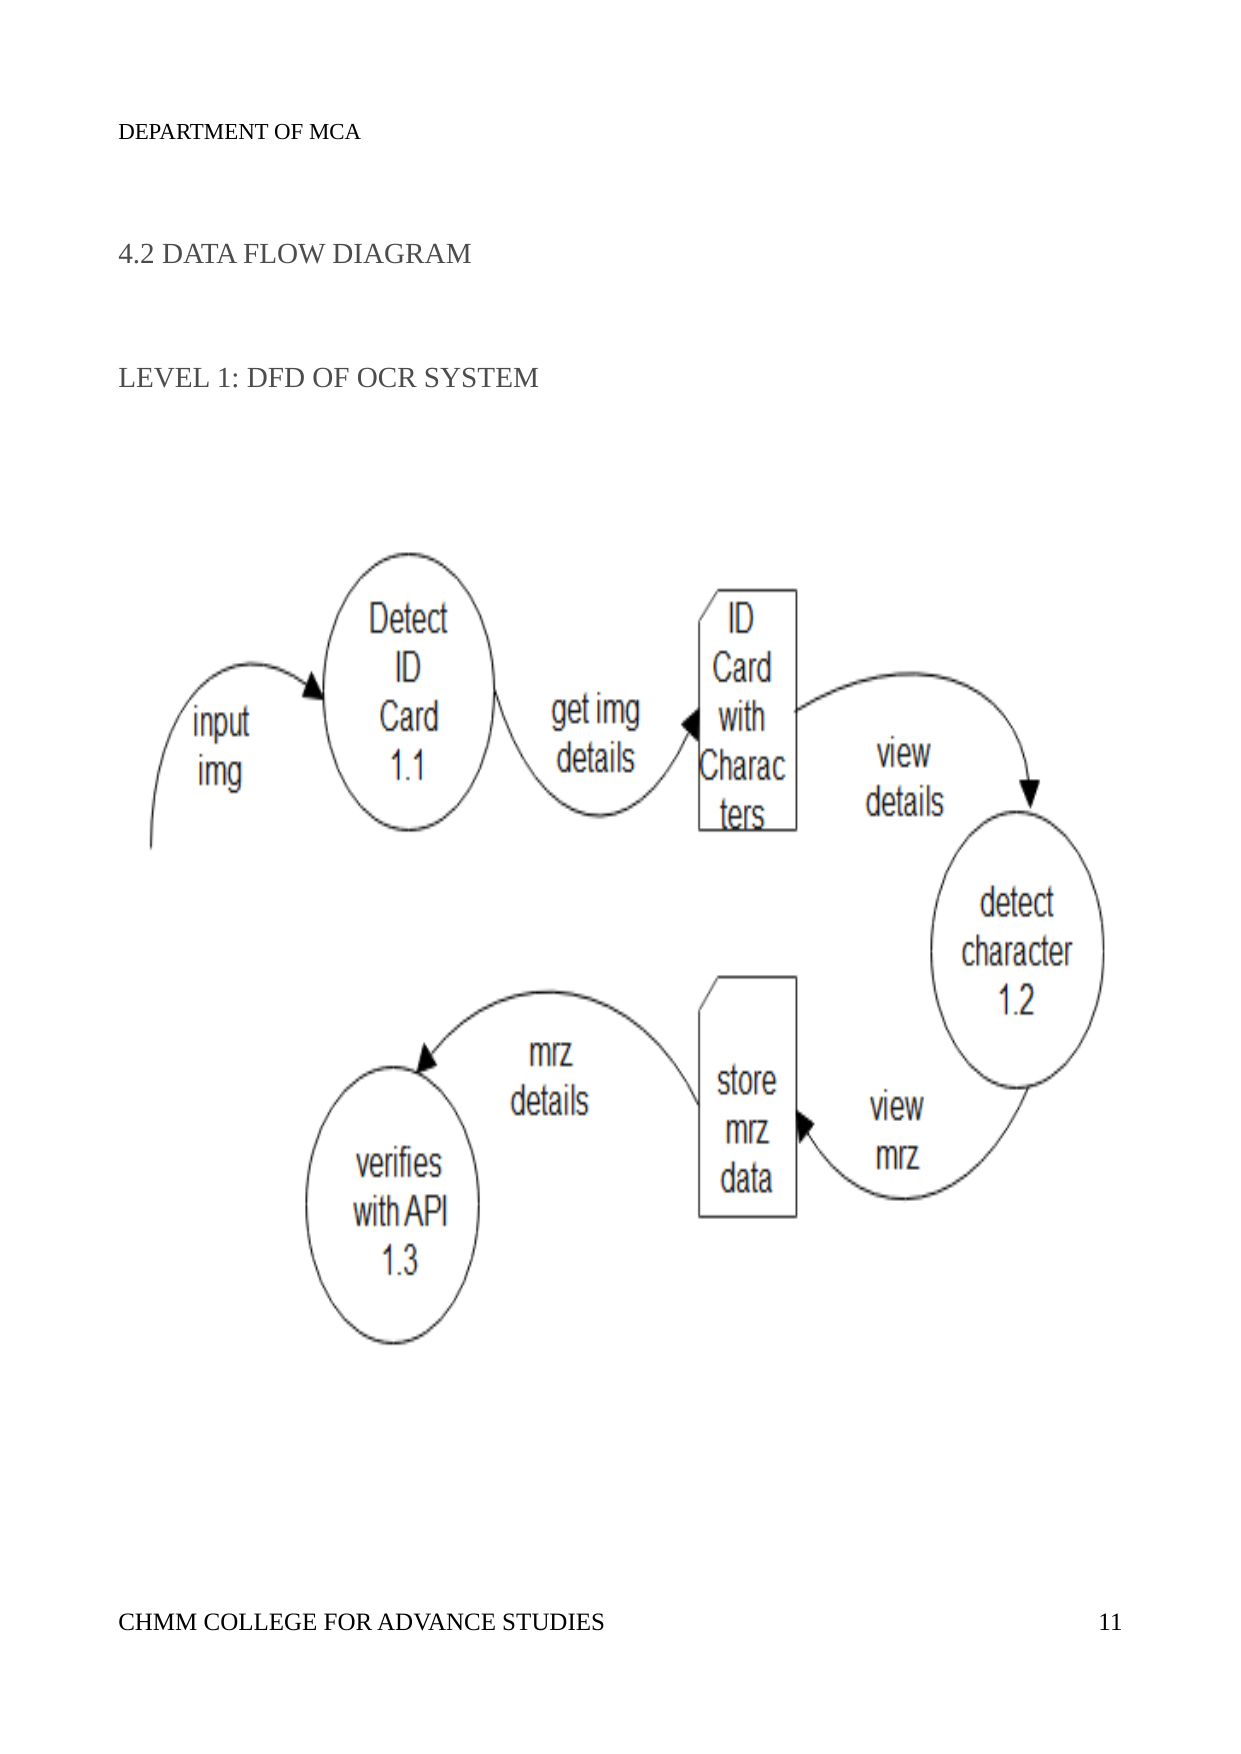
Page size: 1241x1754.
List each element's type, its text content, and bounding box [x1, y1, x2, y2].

text 4.2 DATA FLOW DIAGRAM [118, 236, 1122, 270]
text LEVEL 1: DFD OF OCR SYSTEM [118, 361, 1122, 394]
picture [118, 547, 1105, 1353]
